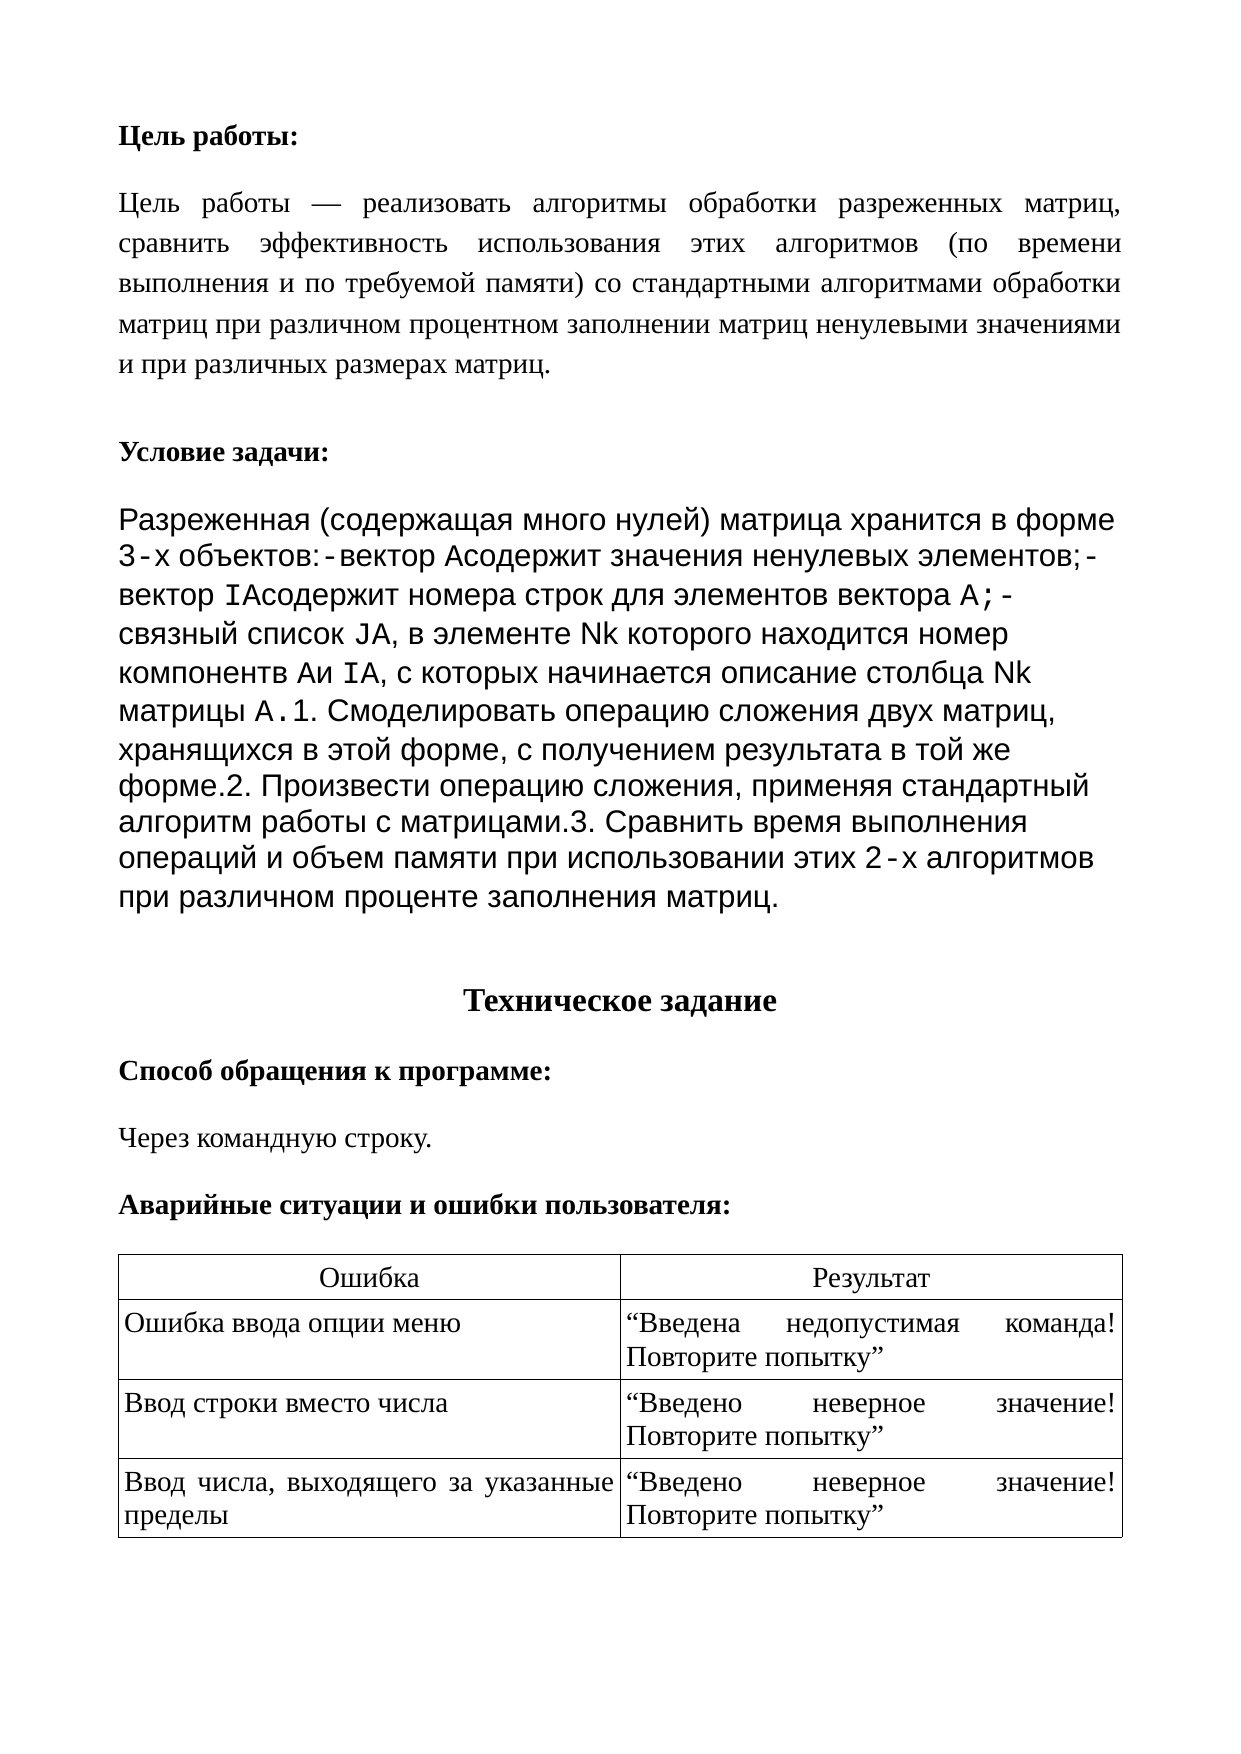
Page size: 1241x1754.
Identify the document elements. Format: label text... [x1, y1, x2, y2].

table_cell Ввод числа, выходящего за указанные пределы [119, 1459, 620, 1537]
text Цель работы: [118, 118, 1122, 152]
table_cell “Введено неверное значение! Повторите попытку” [621, 1459, 1122, 1537]
table_cell Ввод строки вместо числа [119, 1380, 620, 1457]
text Через командную строку. [118, 1120, 1122, 1153]
table_cell “Введено неверное значение! Повторите попытку” [621, 1380, 1122, 1457]
text Разреженная (содержащая много нулей) матрица хранится в форме 3-х объектов:-вектор Aсодержит значения ненулевых элементов;-вектор IAсодержит номера строк для элементов вектора A;-связный список JA, в элементе Nk которого находится номер компонентв Aи IA, с которых начинается описание столбца Nk матрицы A.1. Смоделировать операцию сложения двух матриц, хранящихся в этой форме, с получением результата в той же форме.2. Произвести операцию сложения, применяя стандартный алгоритм работы с матрицами.3. Сравнить время выполнения операций и объем памяти при использовании этих 2-х алгоритмов при различном проценте заполнения матриц. [118, 501, 1122, 914]
text Техническое задание [118, 981, 1122, 1019]
table_cell “Введена недопустимая команда! Повторите попытку” [621, 1300, 1122, 1378]
table_header Ошибка [119, 1255, 620, 1299]
text Условие задачи: [118, 434, 1122, 468]
table_header Результат [621, 1255, 1122, 1299]
text Способ обращения к программе: [118, 1053, 1122, 1086]
table_cell Ошибка ввода опции меню [119, 1300, 620, 1378]
text Аварийные ситуации и ошибки пользователя: [118, 1187, 1122, 1220]
text Цель работы — реализовать алгоритмы обработки разреженных матриц, сравнить эффективность использования этих алгоритмов (по времени выполнения и по требуемой памяти) со стандартными алгоритмами обработки матриц при различном процентном заполнении матриц ненулевыми значениями и при различных размерах матриц. [118, 185, 1122, 379]
